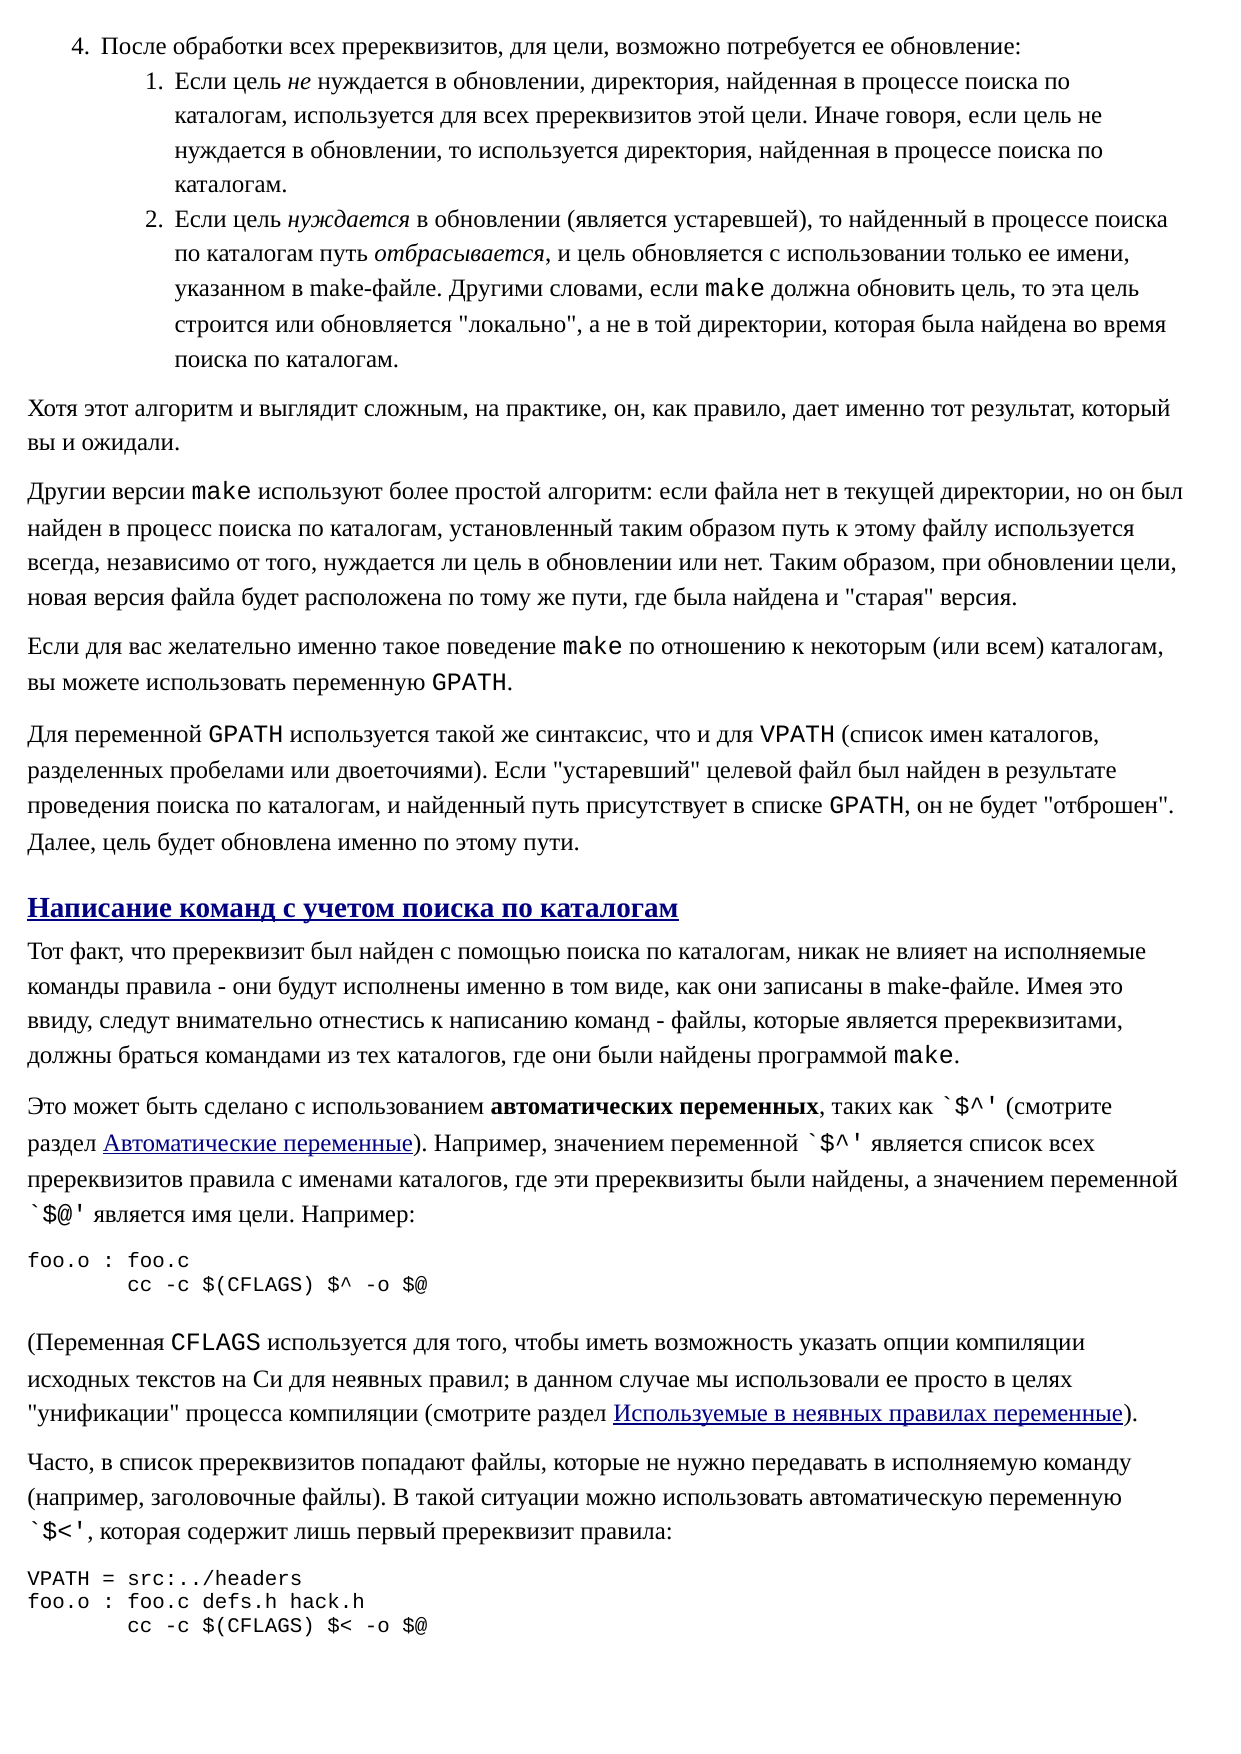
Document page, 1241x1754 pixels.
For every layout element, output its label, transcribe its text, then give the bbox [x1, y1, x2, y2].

text Часто, в список пререквизитов попадают файлы, которые не нужно передавать в исполняемую команду (например, заголовочные файлы). В такой ситуации можно использовать автоматическую переменную `$<', которая содержит лишь первый пререквизит правила: [27, 1447, 1185, 1547]
text foo.o : foo.c [27, 1250, 1185, 1274]
text Хотя этот алгоритм и выглядит сложным, на практике, он, как правило, дает именно тот результат, который вы и ожидали. [27, 393, 1185, 456]
subtitle Написание команд с учетом поиска по каталогам [27, 890, 1185, 924]
text Это может быть сделано с использованием автоматических переменных, таких как `$^' (смотрите раздел Автоматические переменные). Например, значением переменной `$^' является список всех пререквизитов правила с именами каталогов, где эти пререквизиты были найдены, а значением переменной `$@' является имя цели. Например: [27, 1091, 1185, 1230]
text (Переменная CFLAGS используется для того, чтобы иметь возможность указать опции компиляции исходных текстов на Си для неявных правил; в данном случае мы использовали ее просто в целях "унификации" процесса компиляции (смотрите раздел Используемые в неявных правилах переменные). [27, 1327, 1185, 1427]
text Другии версии make используют более простой алгоритм: если файла нет в текущей директории, но он был найден в процесс поиска по каталогам, установленный таким образом путь к этому файлу используется всегда, независимо от того, нуждается ли цель в обновлении или нет. Таким образом, при обновлении цели, новая версия файла будет расположена по тому же пути, где была найдена и "старая" версия. [27, 476, 1185, 611]
text foo.o : foo.c defs.h hack.h [27, 1591, 1185, 1615]
list Если цель не нуждается в обновлении, директория, найденная в процессе поиска по каталогам, используется для всех пререквизитов этой цели. Иначе говоря, если цель не нуждается в обновлении, то используется директория, найденная в процессе поиска по каталогам. [145, 66, 1185, 198]
text Для переменной GPATH используется такой же синтаксис, что и для VPATH (список имен каталогов, разделенных пробелами или двоеточиями). Если "устаревший" целевой файл был найден в результате проведения поиска по каталогам, и найденный путь присутствует в списке GPATH, он не будет "отброшен". Далее, цель будет обновлена именно по этому пути. [27, 719, 1185, 855]
text Если для вас желательно именно такое поведение make по отношению к некоторым (или всем) каталогам, вы можете использовать переменную GPATH. [27, 631, 1185, 698]
text cc -c $(CFLAGS) $< -o $@ [27, 1615, 1185, 1639]
text Тот факт, что пререквизит был найден с помощью поиска по каталогам, никак не влияет на исполняемые команды правила - они будут исполнены именно в том виде, как они записаны в make-файле. Имея это ввиду, следут внимательно отнестись к написанию команд - файлы, которые является пререквизитами, должны браться командами из тех каталогов, где они были найдены программой make. [27, 936, 1185, 1071]
list Если цель нуждается в обновлении (является устаревшей), то найденный в процессе поиска по каталогам путь отбрасывается, и цель обновляется с использовании только ее имени, указанном в make-файле. Другими словами, если make должна обновить цель, то эта цель строится или обновляется "локально", а не в той директории, которая была найдена во время поиска по каталогам. [145, 204, 1185, 372]
text cc -c $(CFLAGS) $^ -o $@ [27, 1274, 1185, 1298]
text VPATH = src:../headers [27, 1568, 1185, 1591]
list После обработки всех пререквизитов, для цели, возможно потребуется ее обновление: [71, 31, 1185, 60]
